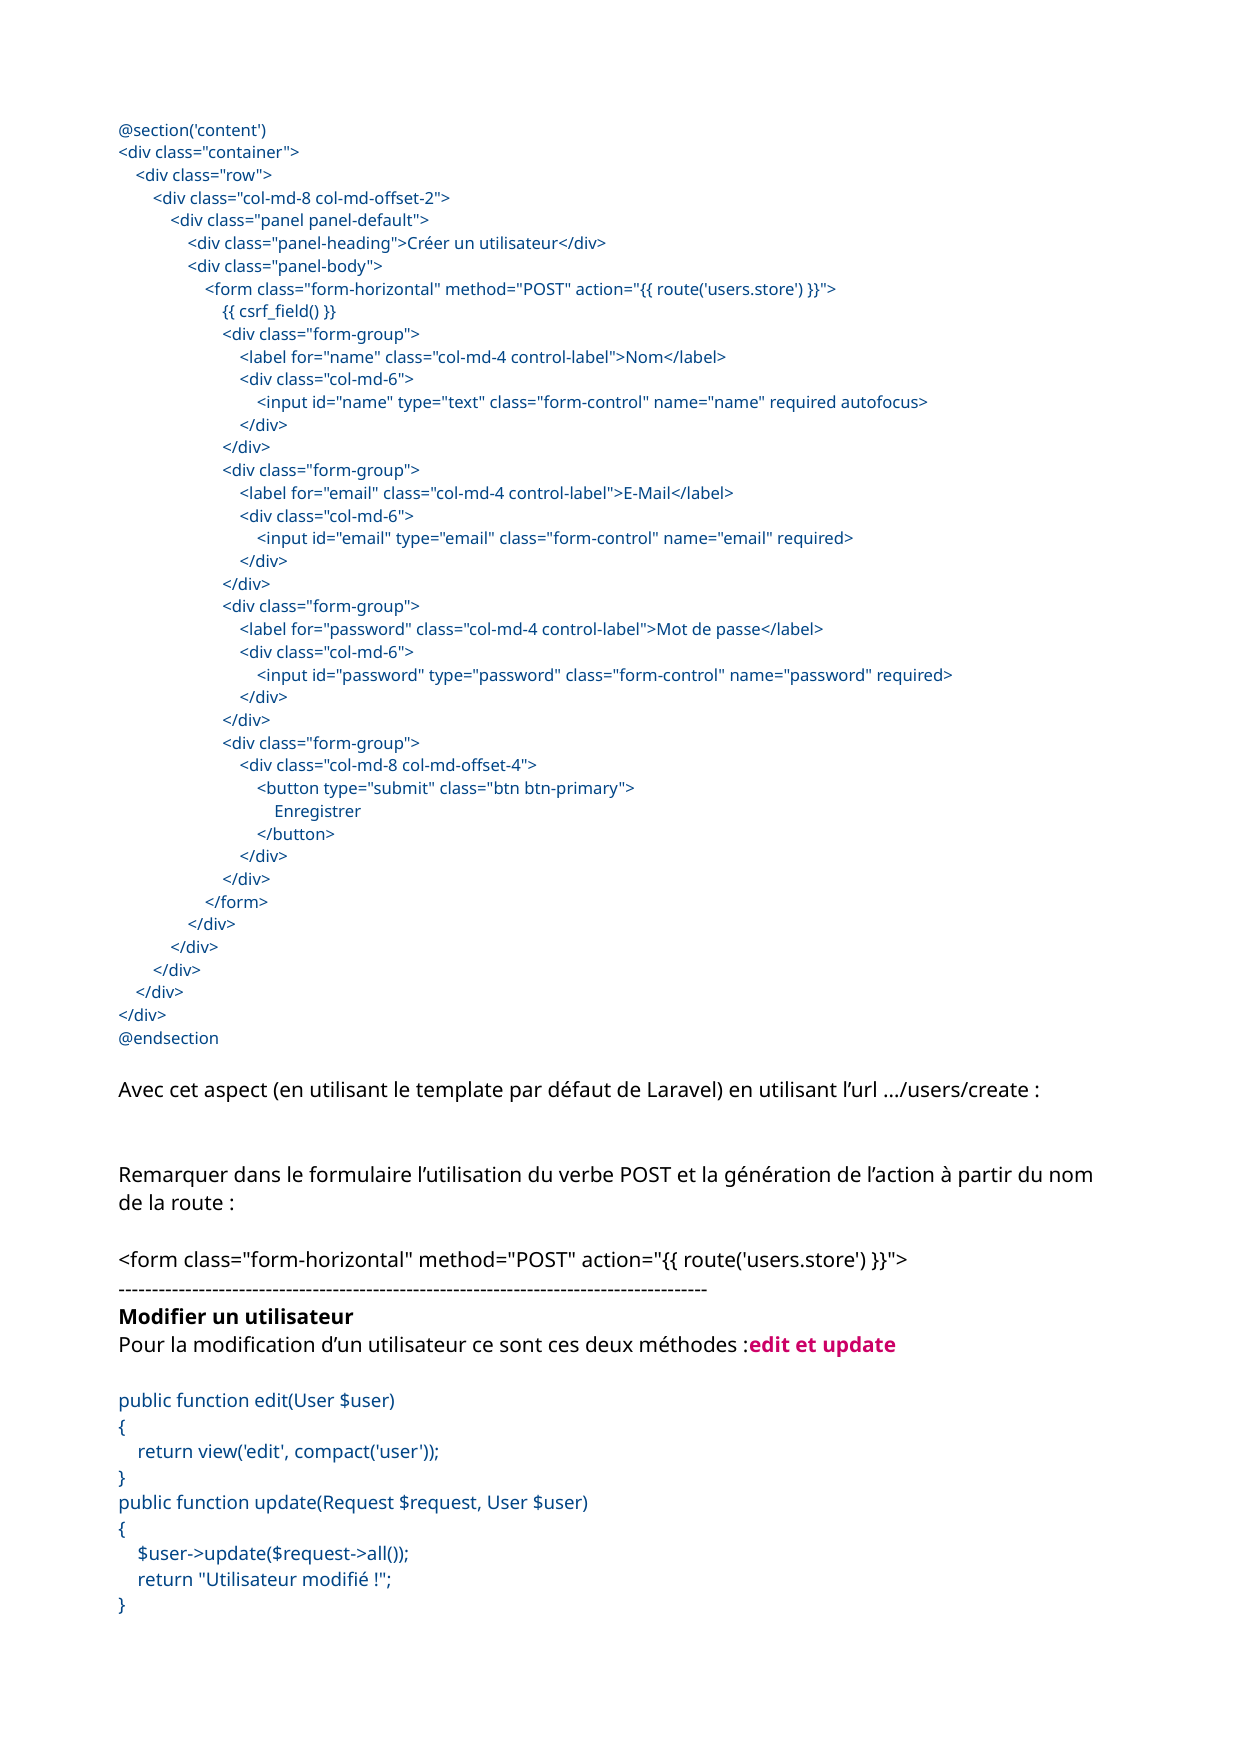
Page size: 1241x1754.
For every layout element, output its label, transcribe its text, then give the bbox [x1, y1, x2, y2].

text {{ csrf_field() }} [118, 300, 1122, 322]
text </form> [118, 890, 1122, 913]
text return "Utilisateur modifié !"; [118, 1566, 1122, 1592]
text { [118, 1515, 1122, 1541]
text <div class="col-md-6"> [118, 368, 1122, 391]
text </div> [118, 981, 1122, 1004]
text Avec cet aspect (en utilisant le template par défaut de Laravel) en utilisant l’url …/users/create : [118, 1075, 1122, 1103]
text <div class="col-md-6"> [118, 504, 1122, 527]
text <div class="form-group"> [118, 459, 1122, 481]
text <div class="row"> [118, 163, 1122, 186]
text <div class="container"> [118, 141, 1122, 163]
text </div> [118, 936, 1122, 958]
text <div class="col-md-8 col-md-offset-2"> [118, 186, 1122, 209]
text <div class="form-group"> [118, 322, 1122, 345]
text <label for="name" class="col-md-4 control-label">Nom</label> [118, 345, 1122, 368]
text </div> [118, 845, 1122, 867]
text <div class="panel-body"> [118, 254, 1122, 277]
text </div> [118, 572, 1122, 595]
text Enregistrer [118, 799, 1122, 822]
text @section('content') [118, 118, 1122, 141]
text { [118, 1413, 1122, 1438]
text <input id="password" type="password" class="form-control" name="password" required> [118, 663, 1122, 686]
text public function edit(User $user) [118, 1387, 1122, 1413]
text </button> [118, 822, 1122, 845]
text </div> [118, 413, 1122, 436]
text <input id="name" type="text" class="form-control" name="name" required autofocus> [118, 391, 1122, 413]
text <label for="email" class="col-md-4 control-label">E-Mail</label> [118, 481, 1122, 504]
text <button type="submit" class="btn btn-primary"> [118, 777, 1122, 799]
text <div class="col-md-8 col-md-offset-4"> [118, 754, 1122, 777]
text <form class="form-horizontal" method="POST" action="{{ route('users.store') }}"> [118, 277, 1122, 300]
text </div> [118, 686, 1122, 708]
text </div> [118, 958, 1122, 981]
text <label for="password" class="col-md-4 control-label">Mot de passe</label> [118, 618, 1122, 640]
text <input id="email" type="email" class="form-control" name="email" required> [118, 527, 1122, 549]
text return view('edit', compact('user')); [118, 1438, 1122, 1464]
text </div> [118, 867, 1122, 890]
text </div> [118, 436, 1122, 459]
text <div class="panel-heading">Créer un utilisateur</div> [118, 232, 1122, 254]
text ---------------------------------------------------------------------------------------- [118, 1274, 1122, 1302]
text $user->update($request->all()); [118, 1541, 1122, 1566]
text } [118, 1464, 1122, 1489]
text } [118, 1592, 1122, 1617]
text <form class="form-horizontal" method="POST" action="{{ route('users.store') }}"> [118, 1245, 1122, 1274]
text @endsection [118, 1026, 1122, 1049]
text <div class="col-md-6"> [118, 640, 1122, 663]
text <div class="panel panel-default"> [118, 209, 1122, 232]
text </div> [118, 913, 1122, 936]
text <div class="form-group"> [118, 595, 1122, 618]
text Pour la modification d’un utilisateur ce sont ces deux méthodes :edit et update [118, 1331, 1122, 1359]
text public function update(Request $request, User $user) [118, 1489, 1122, 1515]
text </div> [118, 708, 1122, 731]
text Remarquer dans le formulaire l’utilisation du verbe POST et la génération de l’action à partir du nom de la route : [118, 1160, 1122, 1217]
text </div> [118, 549, 1122, 572]
text Modifier un utilisateur [118, 1302, 1122, 1331]
text <div class="form-group"> [118, 731, 1122, 754]
text </div> [118, 1004, 1122, 1026]
